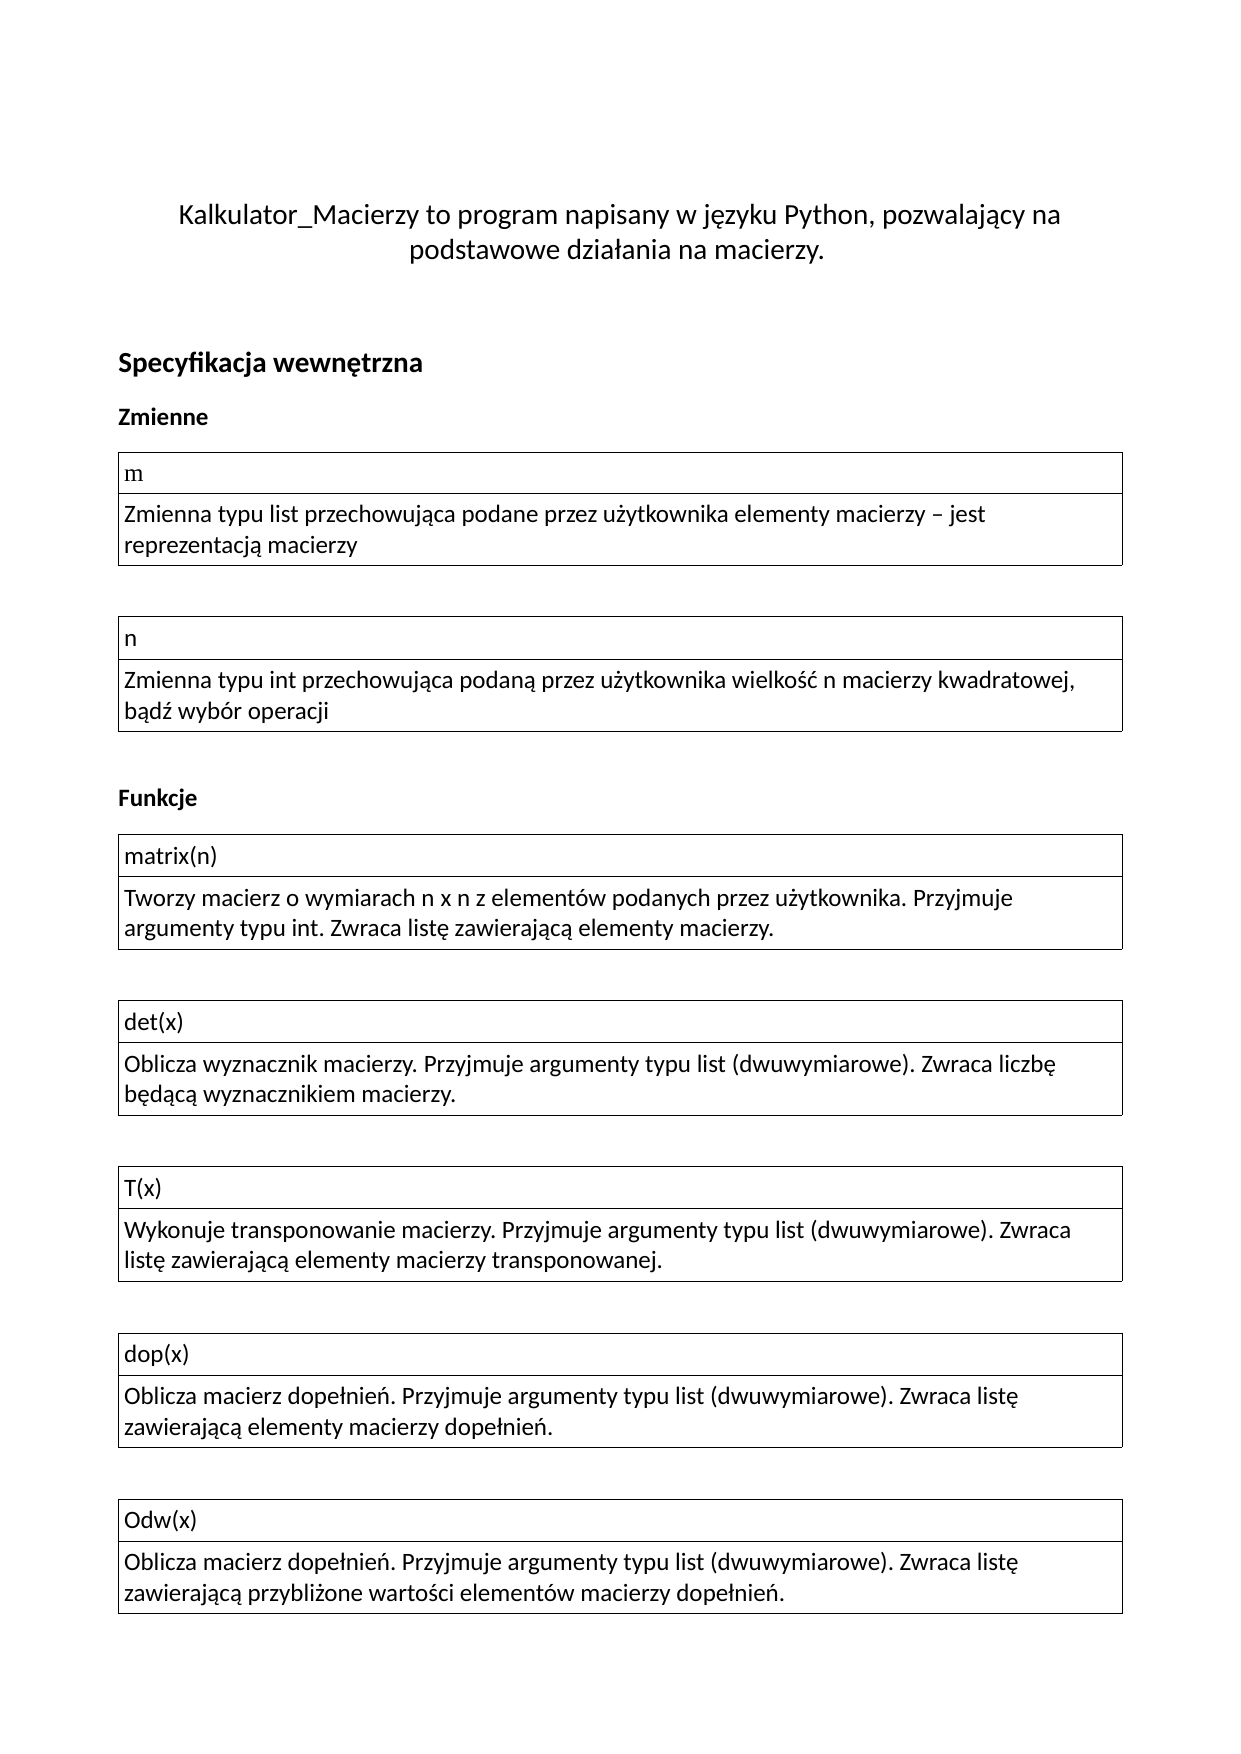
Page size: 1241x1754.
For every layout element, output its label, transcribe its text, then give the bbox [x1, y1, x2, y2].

table_header T(x) [119, 1167, 1122, 1208]
text Zmienne [118, 401, 1122, 431]
table_cell Oblicza wyznacznik macierzy. Przyjmuje argumenty typu list (dwuwymiarowe). Zwraca liczbę będącą wyznacznikiem macierzy. [119, 1043, 1122, 1115]
table_cell Zmienna typu int przechowująca podaną przez użytkownika wielkość n macierzy kwadratowej, bądź wybór operacji [119, 660, 1122, 731]
text Specyfikacja wewnętrzna [118, 344, 1122, 380]
table_header matrix(n) [119, 835, 1122, 876]
table_header m [119, 453, 1122, 492]
table_header det(x) [119, 1001, 1122, 1042]
table_header Odw(x) [119, 1500, 1122, 1541]
table_header dop(x) [119, 1334, 1122, 1374]
table_cell Zmienna typu list przechowująca podane przez użytkownika elementy macierzy – jest reprezentacją macierzy [119, 494, 1122, 565]
table_header n [119, 617, 1122, 658]
table_cell Wykonuje transponowanie macierzy. Przyjmuje argumenty typu list (dwuwymiarowe). Zwraca listę zawierającą elementy macierzy transponowanej. [119, 1209, 1122, 1281]
text Kalkulator_Macierzy to program napisany w języku Python, pozwalający na podstawowe działania na macierzy. [118, 196, 1122, 267]
table_cell Oblicza macierz dopełnień. Przyjmuje argumenty typu list (dwuwymiarowe). Zwraca listę zawierającą elementy macierzy dopełnień. [119, 1376, 1122, 1447]
table_cell Tworzy macierz o wymiarach n x n z elementów podanych przez użytkownika. Przyjmuje argumenty typu int. Zwraca listę zawierającą elementy macierzy. [119, 877, 1122, 949]
text Funkcje [118, 783, 1122, 813]
table_cell Oblicza macierz dopełnień. Przyjmuje argumenty typu list (dwuwymiarowe). Zwraca listę zawierającą przybliżone wartości elementów macierzy dopełnień. [119, 1542, 1122, 1613]
